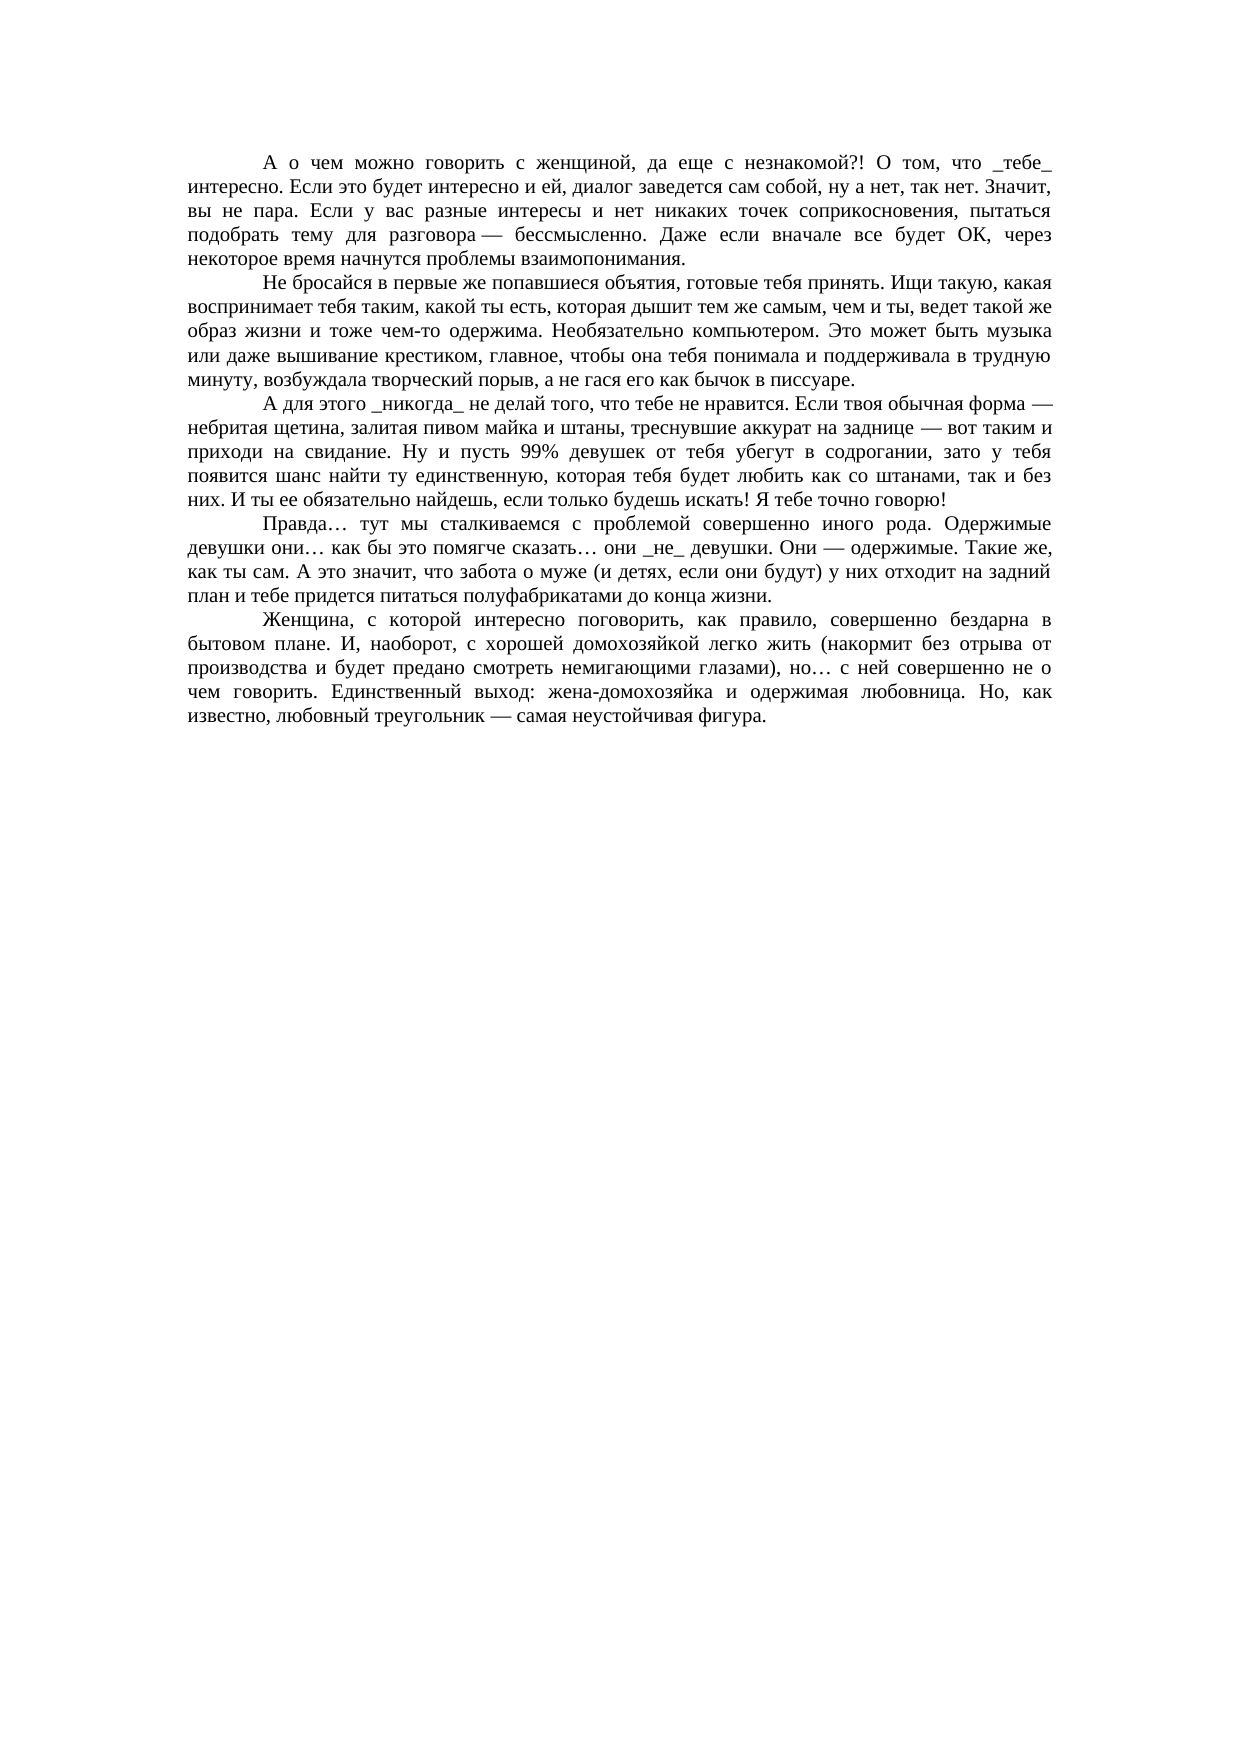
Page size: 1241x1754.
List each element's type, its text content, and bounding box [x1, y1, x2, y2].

text Не бросайся в первые же попавшиеся объятия, готовые тебя принять. Ищи такую, какая воспринимает тебя таким, какой ты есть, которая дышит тем же самым, чем и ты, ведет такой же образ жизни и тоже чем-то одержима. Необязательно компьютером. Это может быть музыка или даже вышивание крестиком, главное, чтобы она тебя понимала и поддерживала в трудную минуту, возбуждала творческий порыв, а не гася его как бычок в писсуаре. [187, 270, 1053, 391]
text Женщина, с которой интересно поговорить, как правило, совершенно бездарна в бытовом плане. И, наоборот, с хорошей домохозяйкой легко жить (накормит без отрыва от производства и будет предано смотреть немигающими глазами), но… с ней совершенно не о чем говорить. Единственный выход: жена-домохозяйка и одержимая любовница. Но, как известно, любовный треугольник — самая неустойчивая фигура. [187, 607, 1053, 727]
text А о чем можно говорить с женщиной, да еще с незнакомой?! О том, что _тебе_ интересно. Если это будет интересно и ей, диалог заведется сам собой, ну а нет, так нет. Значит, вы не пара. Если у вас разные интересы и нет никаких точек соприкосновения, пытаться подобрать тему для разговора — бессмысленно. Даже если вначале все будет ОК, через некоторое время начнутся проблемы взаимопонимания. [187, 150, 1053, 270]
text Правда… тут мы сталкиваемся с проблемой совершенно иного рода. Одержимые девушки они… как бы это помягче сказать… они _не_ девушки. Они — одержимые. Такие же, как ты сам. А это значит, что забота о муже (и детях, если они будут) у них отходит на задний план и тебе придется питаться полуфабрикатами до конца жизни. [187, 511, 1053, 607]
text А для этого _никогда_ не делай того, что тебе не нравится. Если твоя обычная форма — небритая щетина, залитая пивом майка и штаны, треснувшие аккурат на заднице — вот таким и приходи на свидание. Ну и пусть 99% девушек от тебя убегут в содрогании, зато у тебя появится шанс найти ту единственную, которая тебя будет любить как со штанами, так и без них. И ты ее обязательно найдешь, если только будешь искать! Я тебе точно говорю! [187, 391, 1053, 511]
